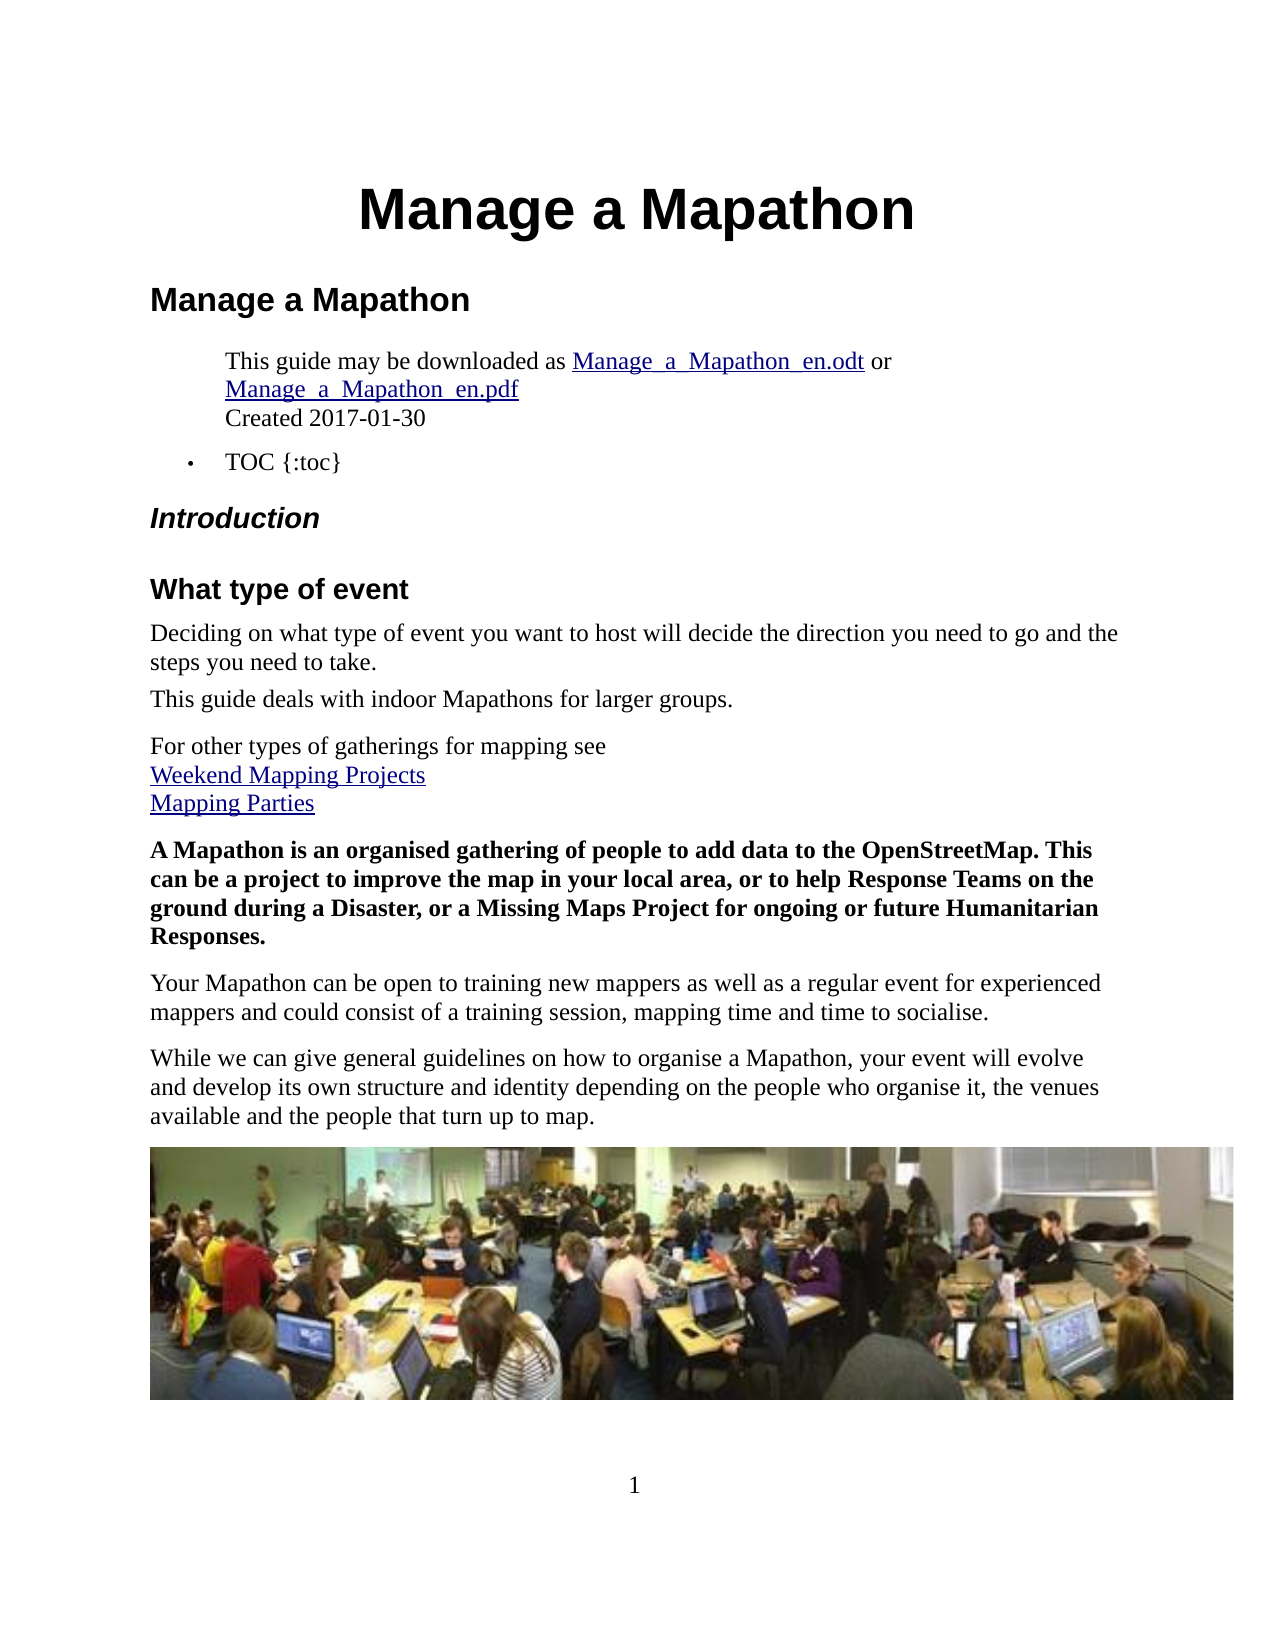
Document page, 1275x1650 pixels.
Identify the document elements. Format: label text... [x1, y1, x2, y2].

text This guide deals with indoor Mapathons for larger groups. [150, 684, 1125, 713]
text A Mapathon is an organised gathering of people to add data to the OpenStreetMap. This can be a project to improve the map in your local area, or to help Response Teams on the ground during a Disaster, or a Missing Maps Project for ongoing or future Humanitarian Responses. [150, 835, 1125, 950]
text Your Mapathon can be open to training new mappers as well as a regular event for experienced mappers and could consist of a training session, mapping time and time to socialise. [150, 968, 1125, 1026]
subtitle Manage a Mapathon [150, 279, 1125, 318]
text This guide may be downloaded as Manage_a_Mapathon_en.odt or Manage_a_Mapathon_en.pdf Created 2017-01-30 [225, 346, 1125, 432]
picture [150, 1147, 1234, 1400]
title Manage a Mapathon [150, 175, 1125, 242]
list TOC {:toc} [187, 447, 1125, 476]
subtitle What type of event [150, 572, 1125, 605]
text For other types of gatherings for mapping see Weekend Mapping Projects Mapping Parties [150, 731, 1125, 817]
text While we can give general guidelines on how to organise a Mapathon, your event will evolve and develop its own structure and identity depending on the people who organise it, the venues available and the people that turn up to map. [150, 1043, 1125, 1130]
text Deciding on what type of event you want to host will decide the direction you need to go and the steps you need to take. [150, 618, 1125, 675]
subtitle Introduction [150, 501, 1125, 534]
